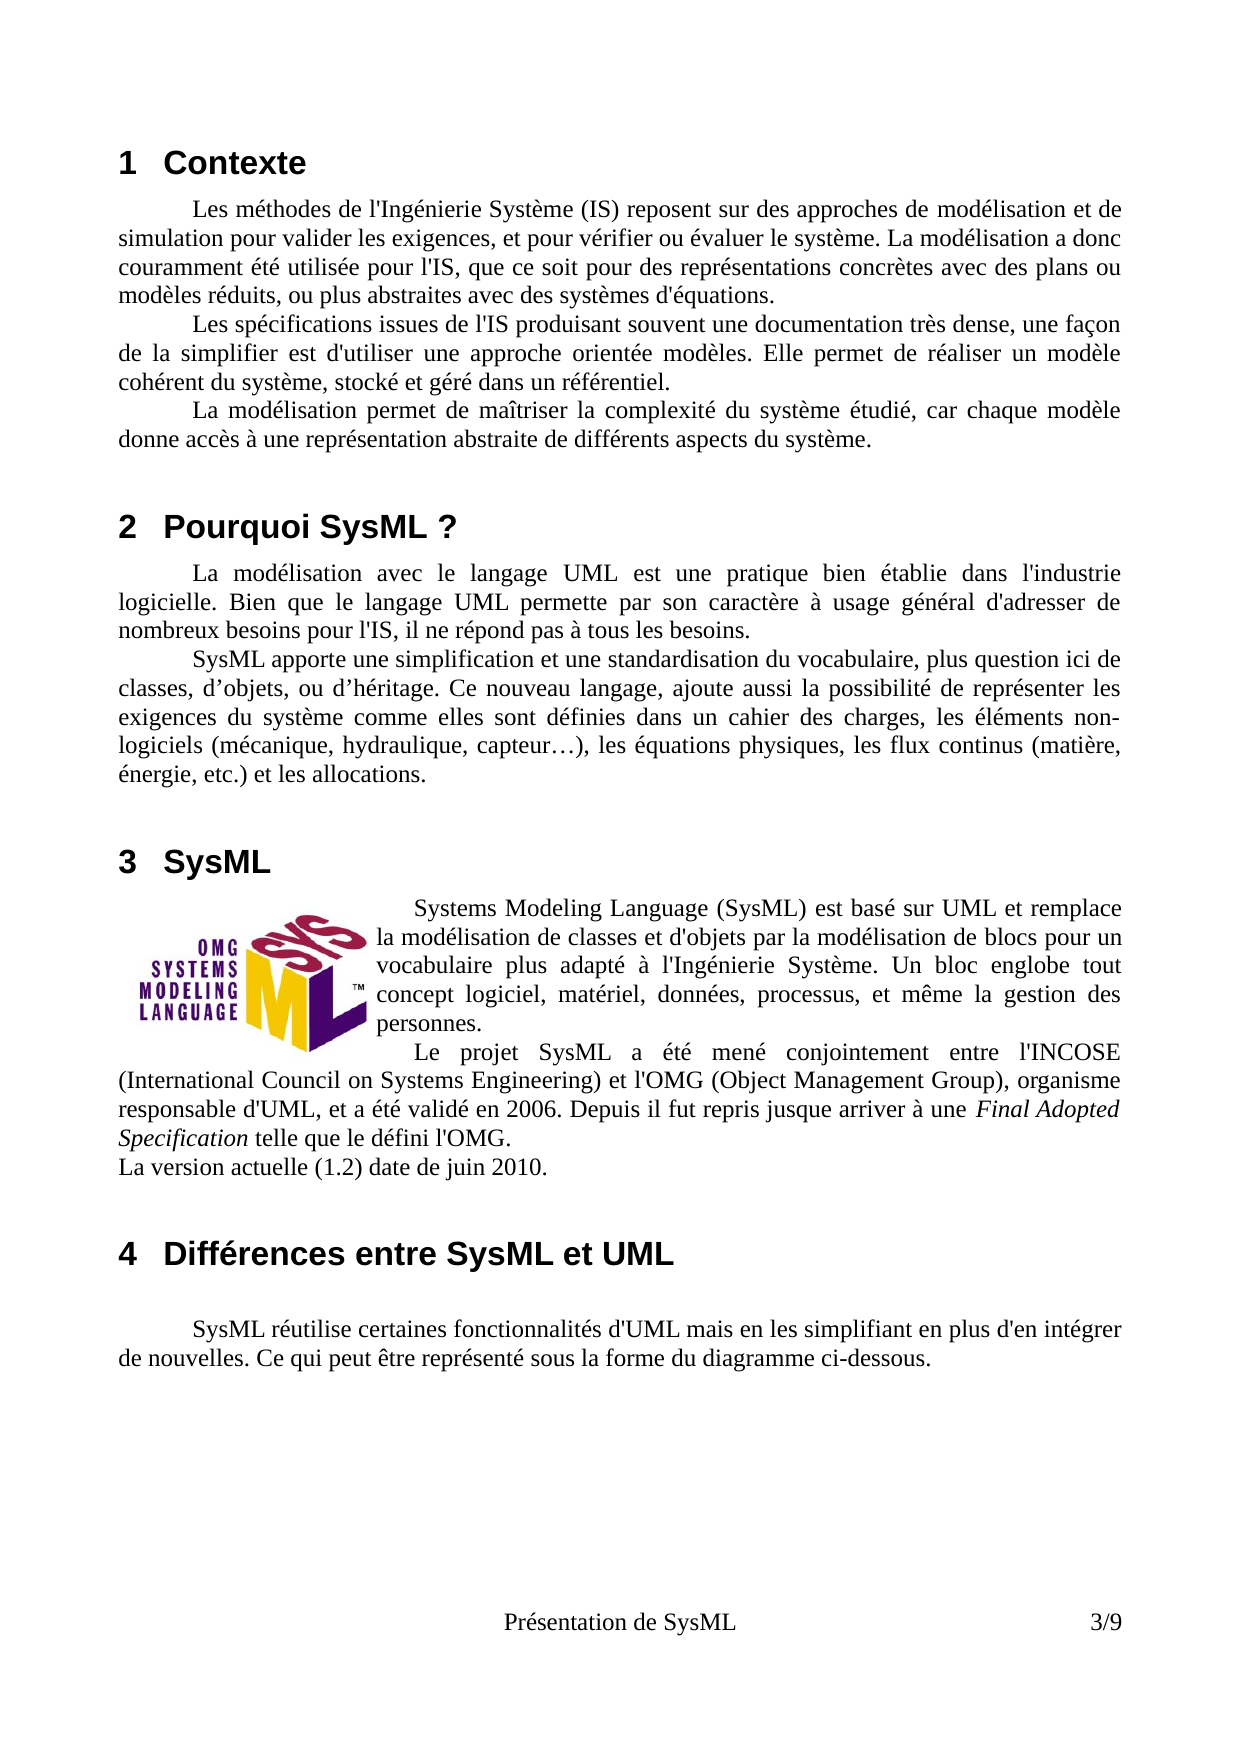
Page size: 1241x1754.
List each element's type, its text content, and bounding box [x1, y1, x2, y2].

subtitle Contexte [118, 143, 1122, 182]
text SysML réutilise certaines fonctionnalités d'UML mais en les simplifiant en plus d'en intégrer de nouvelles. Ce qui peut être représenté sous la forme du diagramme ci-dessous. [118, 1314, 1122, 1371]
subtitle SysML [118, 842, 1122, 880]
text La modélisation permet de maîtriser la complexité du système étudié, car chaque modèle donne accès à une représentation abstraite de différents aspects du système. [118, 396, 1122, 453]
text La modélisation avec le langage UML est une pratique bien établie dans l'industrie logicielle. Bien que le langage UML permette par son caractère à usage général d'adresser de nombreux besoins pour l'IS, il ne répond pas à tous les besoins. [118, 558, 1122, 644]
subtitle Pourquoi SysML ? [118, 507, 1122, 545]
text Le projet SysML a été mené conjointement entre l'INCOSE (International Council on Systems Engineering) et l'OMG (Object Management Group), organisme responsable d'UML, et a été validé en 2006. Depuis il fut repris jusque arriver à une Final Adopted Specification telle que le défini l'OMG. [118, 1037, 1122, 1152]
text Systems Modeling Language (SysML) est basé sur UML et remplace la modélisation de classes et d'objets par la modélisation de blocs pour un vocabulaire plus adapté à l'Ingénierie Système. Un bloc englobe tout concept logiciel, matériel, données, processus, et même la gestion des personnes. [118, 893, 1122, 1037]
picture [129, 903, 376, 1062]
text Les méthodes de l'Ingénierie Système (IS) reposent sur des approches de modélisation et de simulation pour valider les exigences, et pour vérifier ou évaluer le système. La modélisation a donc couramment été utilisée pour l'IS, que ce soit pour des représentations concrètes avec des plans ou modèles réduits, ou plus abstraites avec des systèmes d'équations. [118, 194, 1122, 309]
text SysML apporte une simplification et une standardisation du vocabulaire, plus question ici de classes, d’objets, ou d’héritage. Ce nouveau langage, ajoute aussi la possibilité de représenter les exigences du système comme elles sont définies dans un cahier des charges, les éléments non-logiciels (mécanique, hydraulique, capteur…), les équations physiques, les flux continus (matière, énergie, etc.) et les allocations. [118, 644, 1122, 788]
text Les spécifications issues de l'IS produisant souvent une documentation très dense, une façon de la simplifier est d'utiliser une approche orientée modèles. Elle permet de réaliser un modèle cohérent du système, stocké et géré dans un référentiel. [118, 309, 1122, 396]
text La version actuelle (1.2) date de juin 2010. [118, 1152, 1122, 1180]
subtitle Différences entre SysML et UML [118, 1234, 1122, 1273]
